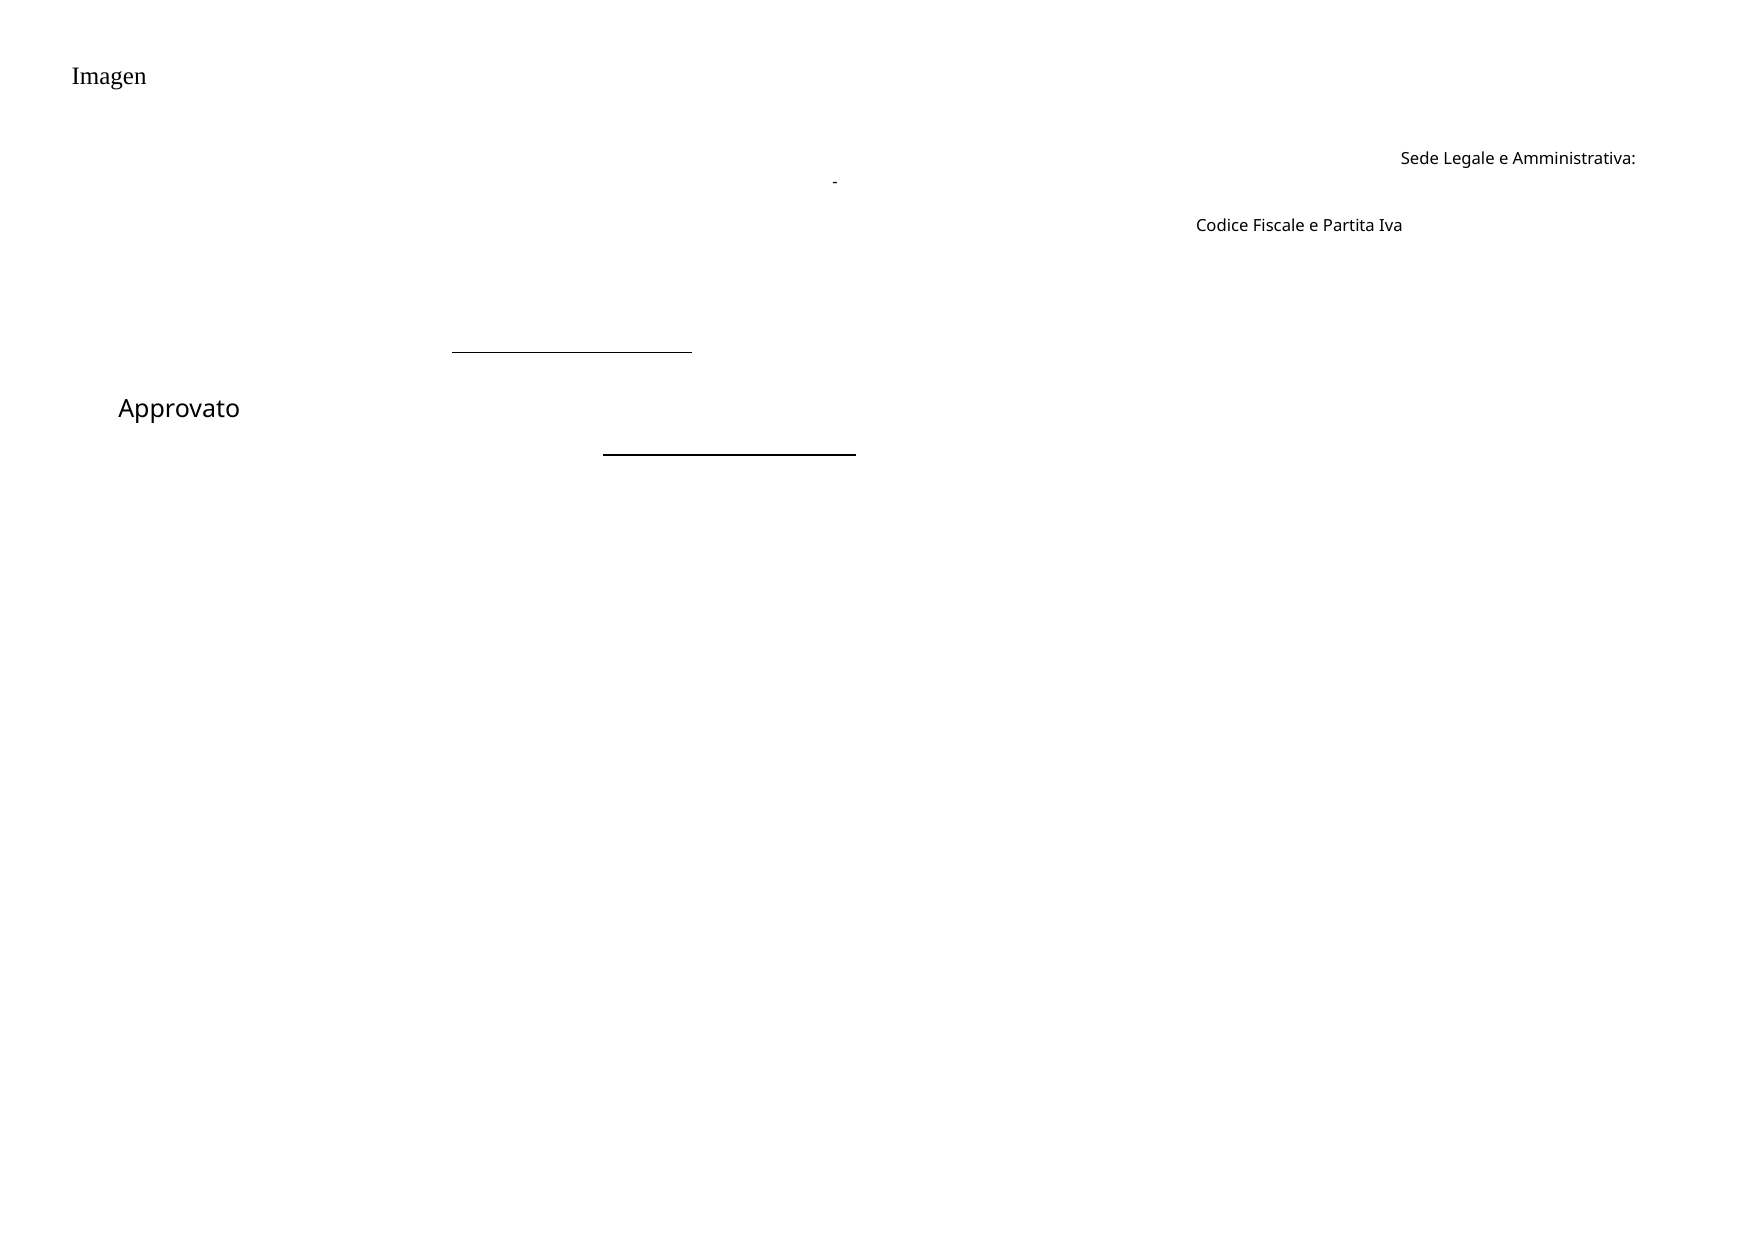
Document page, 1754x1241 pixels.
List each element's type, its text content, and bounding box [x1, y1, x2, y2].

text <o.employee_id.name.upper() or ''> [118, 323, 1636, 357]
text <o.user_valid and o.user_valid.name.upper() or ''> [118, 425, 1636, 459]
text Approvato [118, 391, 1636, 443]
